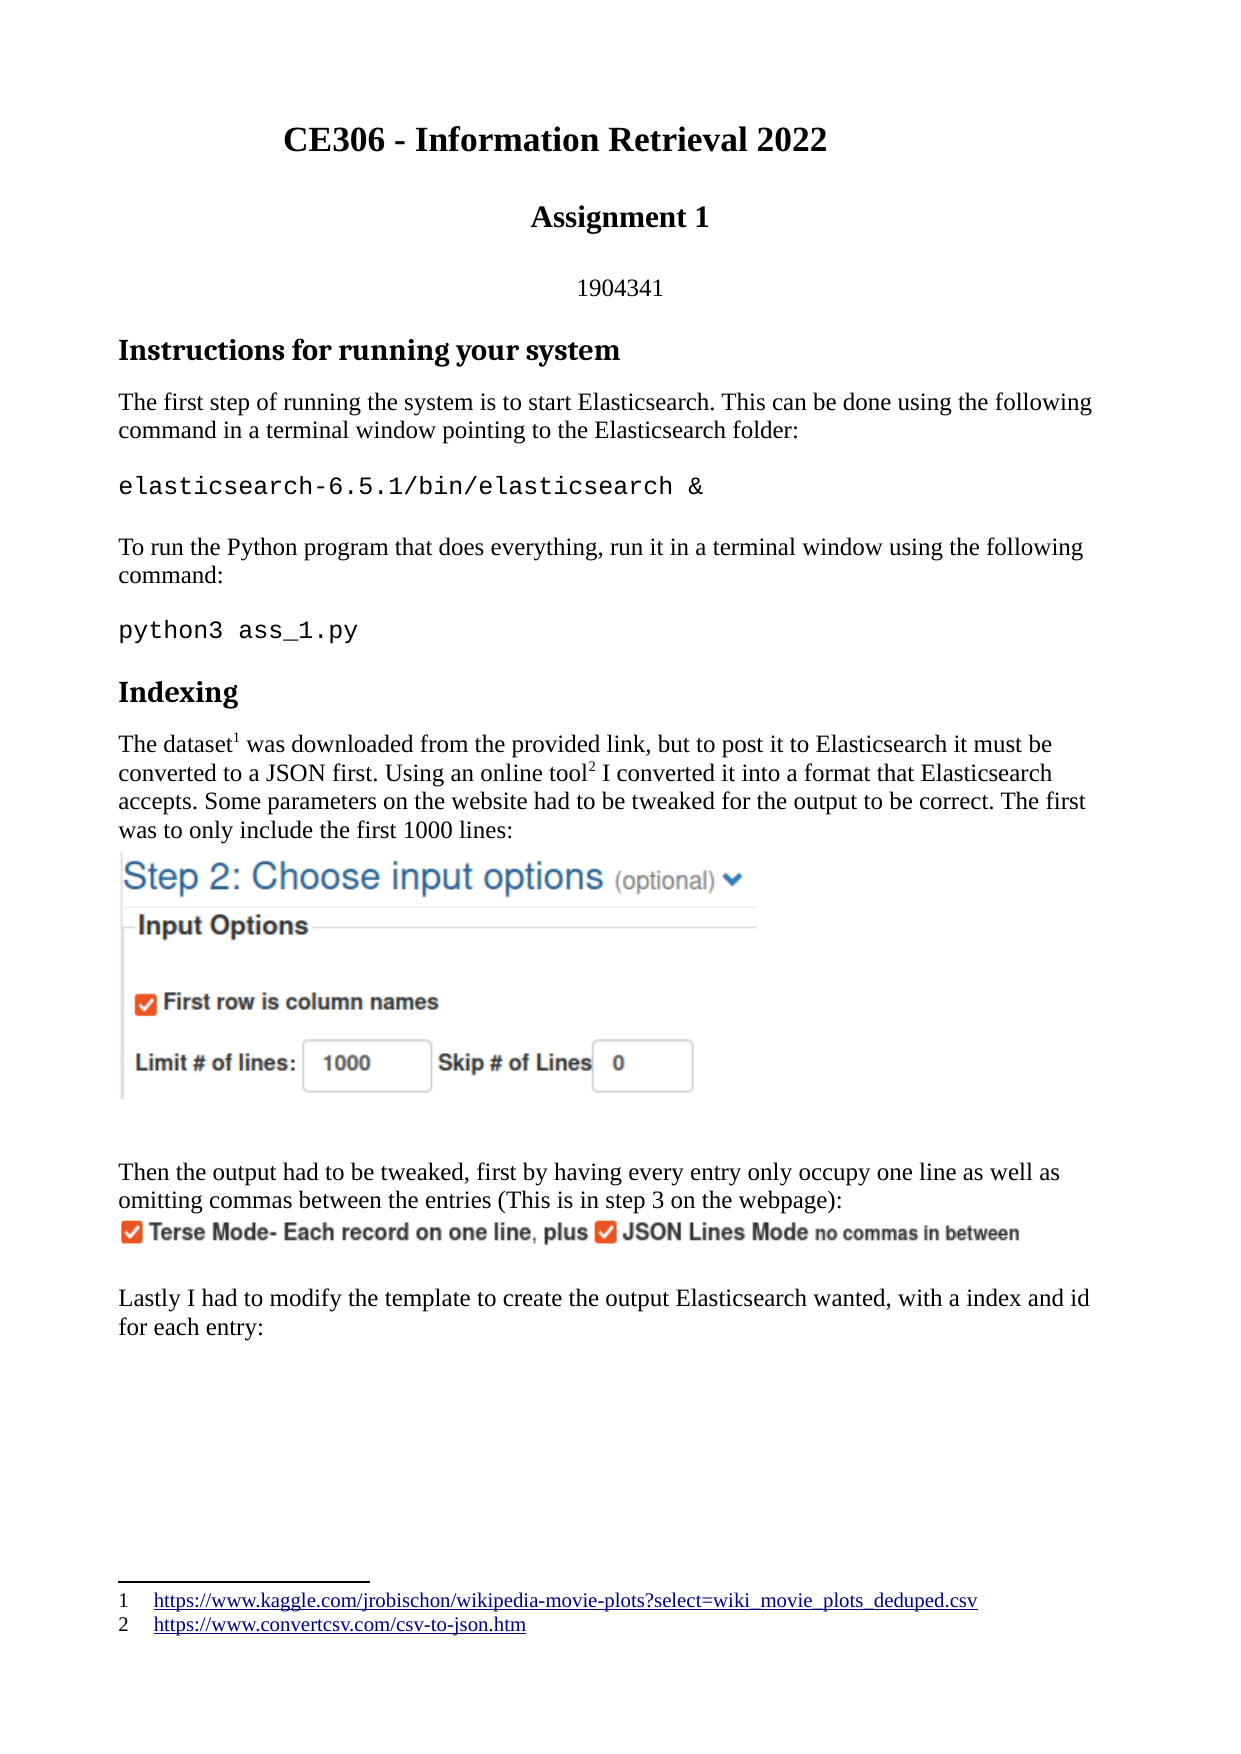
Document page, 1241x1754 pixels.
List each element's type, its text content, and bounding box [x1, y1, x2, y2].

text Assignment 1 [248, 198, 992, 234]
text CE306 - Information Retrieval 2022 [118, 118, 992, 159]
picture [118, 852, 758, 1099]
text 1904341 [118, 273, 1122, 302]
text https://www.convertcsv.com/csv-to-json.htm [118, 1612, 1122, 1636]
text python3 ass_1.py [118, 618, 1122, 646]
text To run the Python program that does everything, run it in a terminal window using the following command: [118, 532, 1122, 589]
text https://www.kaggle.com/jrobischon/wikipedia-movie-plots?select=wiki_movie_plots_deduped.csv [118, 1588, 1122, 1612]
picture [121, 1214, 1030, 1255]
subtitle Indexing [118, 675, 1122, 710]
text The first step of running the system is to start Elasticsearch. This can be done using the following command in a terminal window pointing to the Elasticsearch folder: [118, 387, 1122, 444]
text Lastly I had to modify the template to create the output Elasticsearch wanted, with a index and id for each entry: [118, 1283, 1122, 1341]
text The dataset was downloaded from the provided link, but to post it to Elasticsearch it must be converted to a JSON first. Using an online tool I converted it into a format that Elasticsearch accepts. Some parameters on the website had to be tweaked for the output to be correct. The first was to only include the first 1000 lines: [118, 729, 1122, 844]
subtitle Instructions for running your system [118, 333, 1122, 368]
text Then the output had to be tweaked, first by having every entry only occupy one line as well as omitting commas between the entries (This is in step 3 on the webpage): [118, 1157, 1122, 1214]
text elasticsearch-6.5.1/bin/elasticsearch & [118, 474, 1122, 502]
